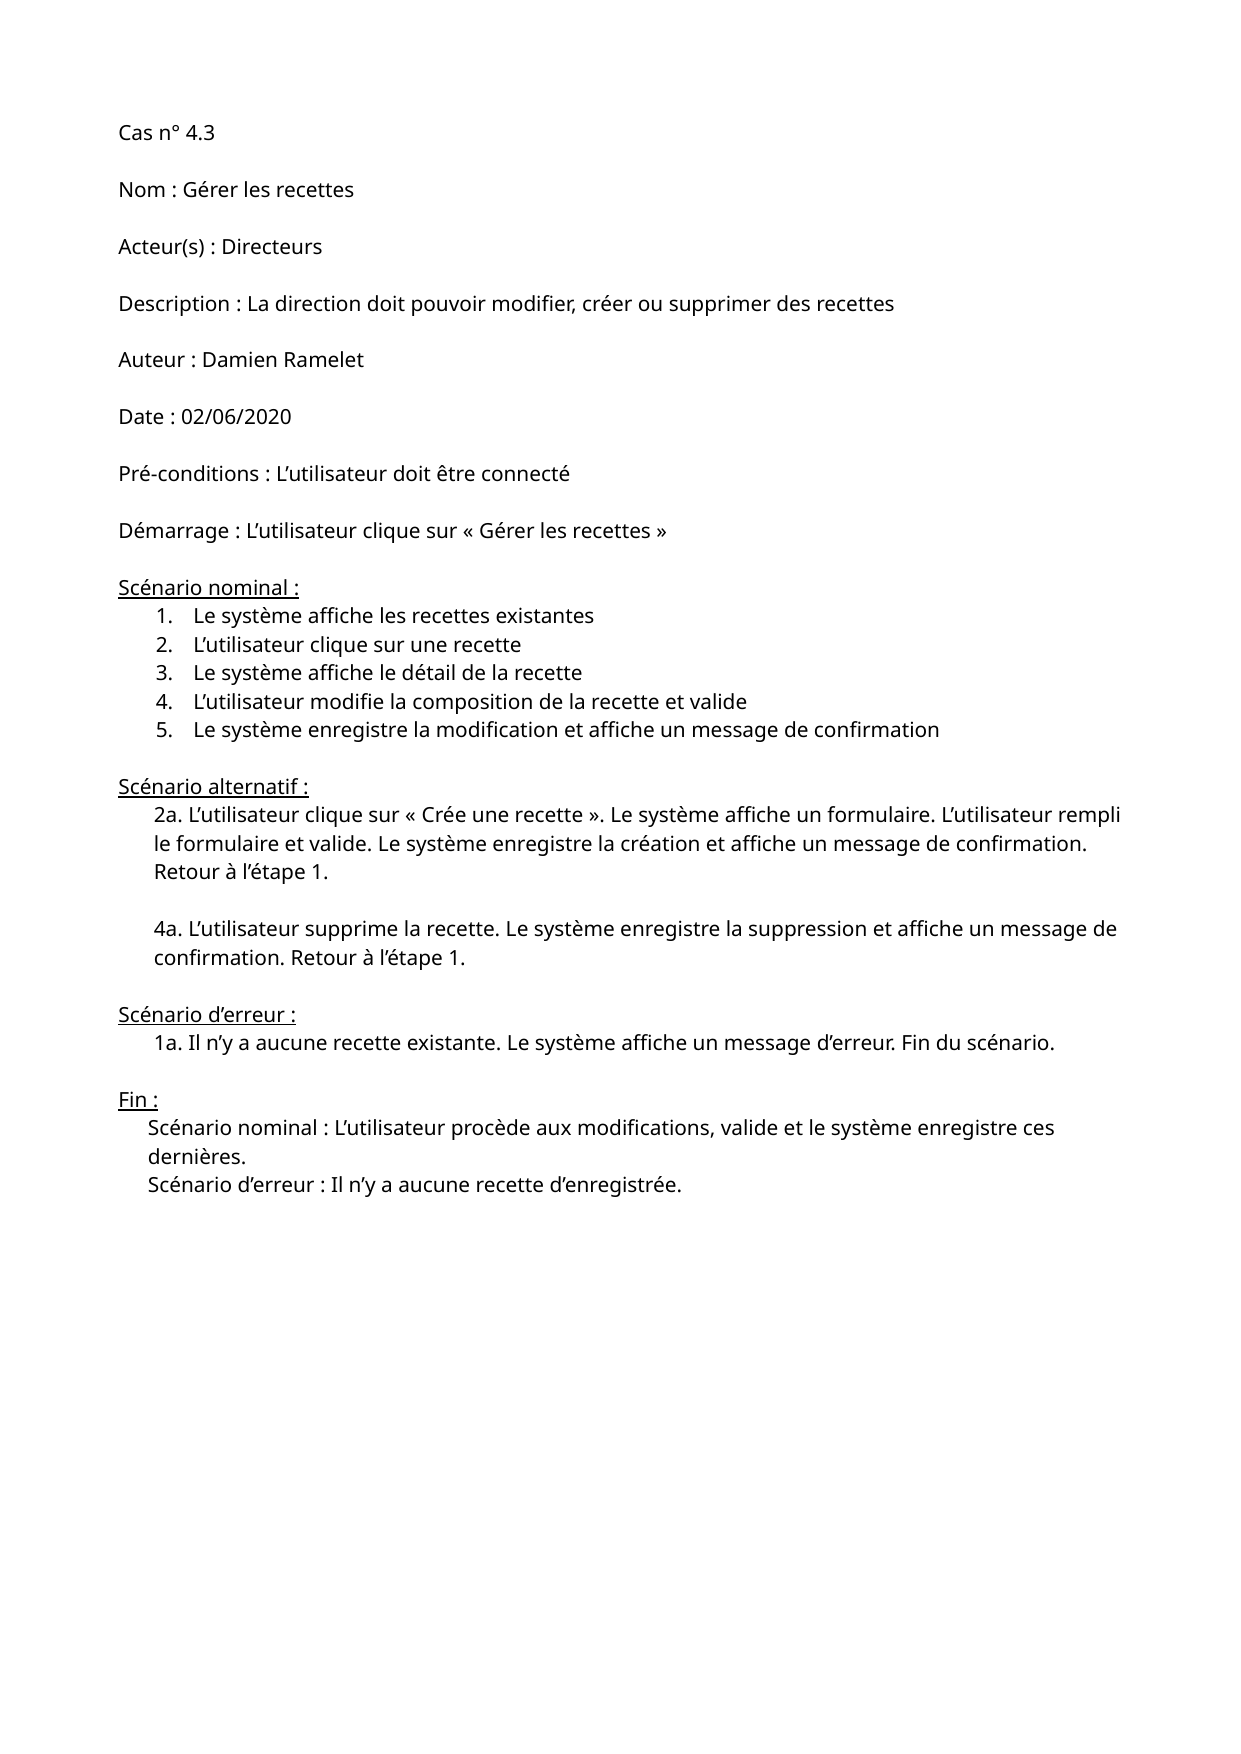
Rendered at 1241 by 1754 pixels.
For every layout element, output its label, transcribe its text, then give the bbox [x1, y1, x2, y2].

text 2a. L’utilisateur clique sur « Crée une recette ». Le système affiche un formulaire. L’utilisateur rempli le formulaire et valide. Le système enregistre la création et affiche un message de confirmation. Retour à l’étape 1. [153, 801, 1122, 886]
list L’utilisateur modifie la composition de la recette et valide [156, 687, 1122, 715]
text Scénario nominal : L’utilisateur procède aux modifications, valide et le système enregistre ces dernières. [148, 1113, 1122, 1170]
text Nom : Gérer les recettes [118, 175, 1122, 203]
list Le système affiche le détail de la recette [156, 658, 1122, 687]
text Fin : [118, 1085, 1122, 1113]
text Démarrage : L’utilisateur clique sur « Gérer les recettes » [118, 516, 1122, 545]
text Date : 02/06/2020 [118, 402, 1122, 431]
text Scénario d’erreur : [118, 1000, 1122, 1028]
text Scénario d’erreur : Il n’y a aucune recette d’enregistrée. [148, 1170, 1122, 1199]
text Acteur(s) : Directeurs [118, 232, 1122, 260]
text Scénario alternatif : [118, 772, 1122, 801]
text Auteur : Damien Ramelet [118, 346, 1122, 374]
list Le système enregistre la modification et affiche un message de confirmation [156, 715, 1122, 744]
list Le système affiche les recettes existantes [156, 602, 1122, 630]
list L’utilisateur clique sur une recette [156, 630, 1122, 658]
text Cas n° 4.3 [118, 118, 1122, 147]
text Pré-conditions : L’utilisateur doit être connecté [118, 459, 1122, 488]
text 1a. Il n’y a aucune recette existante. Le système affiche un message d’erreur. Fin du scénario. [153, 1028, 1122, 1057]
text 4a. L’utilisateur supprime la recette. Le système enregistre la suppression et affiche un message de confirmation. Retour à l’étape 1. [153, 914, 1122, 971]
text Description : La direction doit pouvoir modifier, créer ou supprimer des recettes [118, 289, 1122, 317]
text Scénario nominal : [118, 573, 1122, 602]
